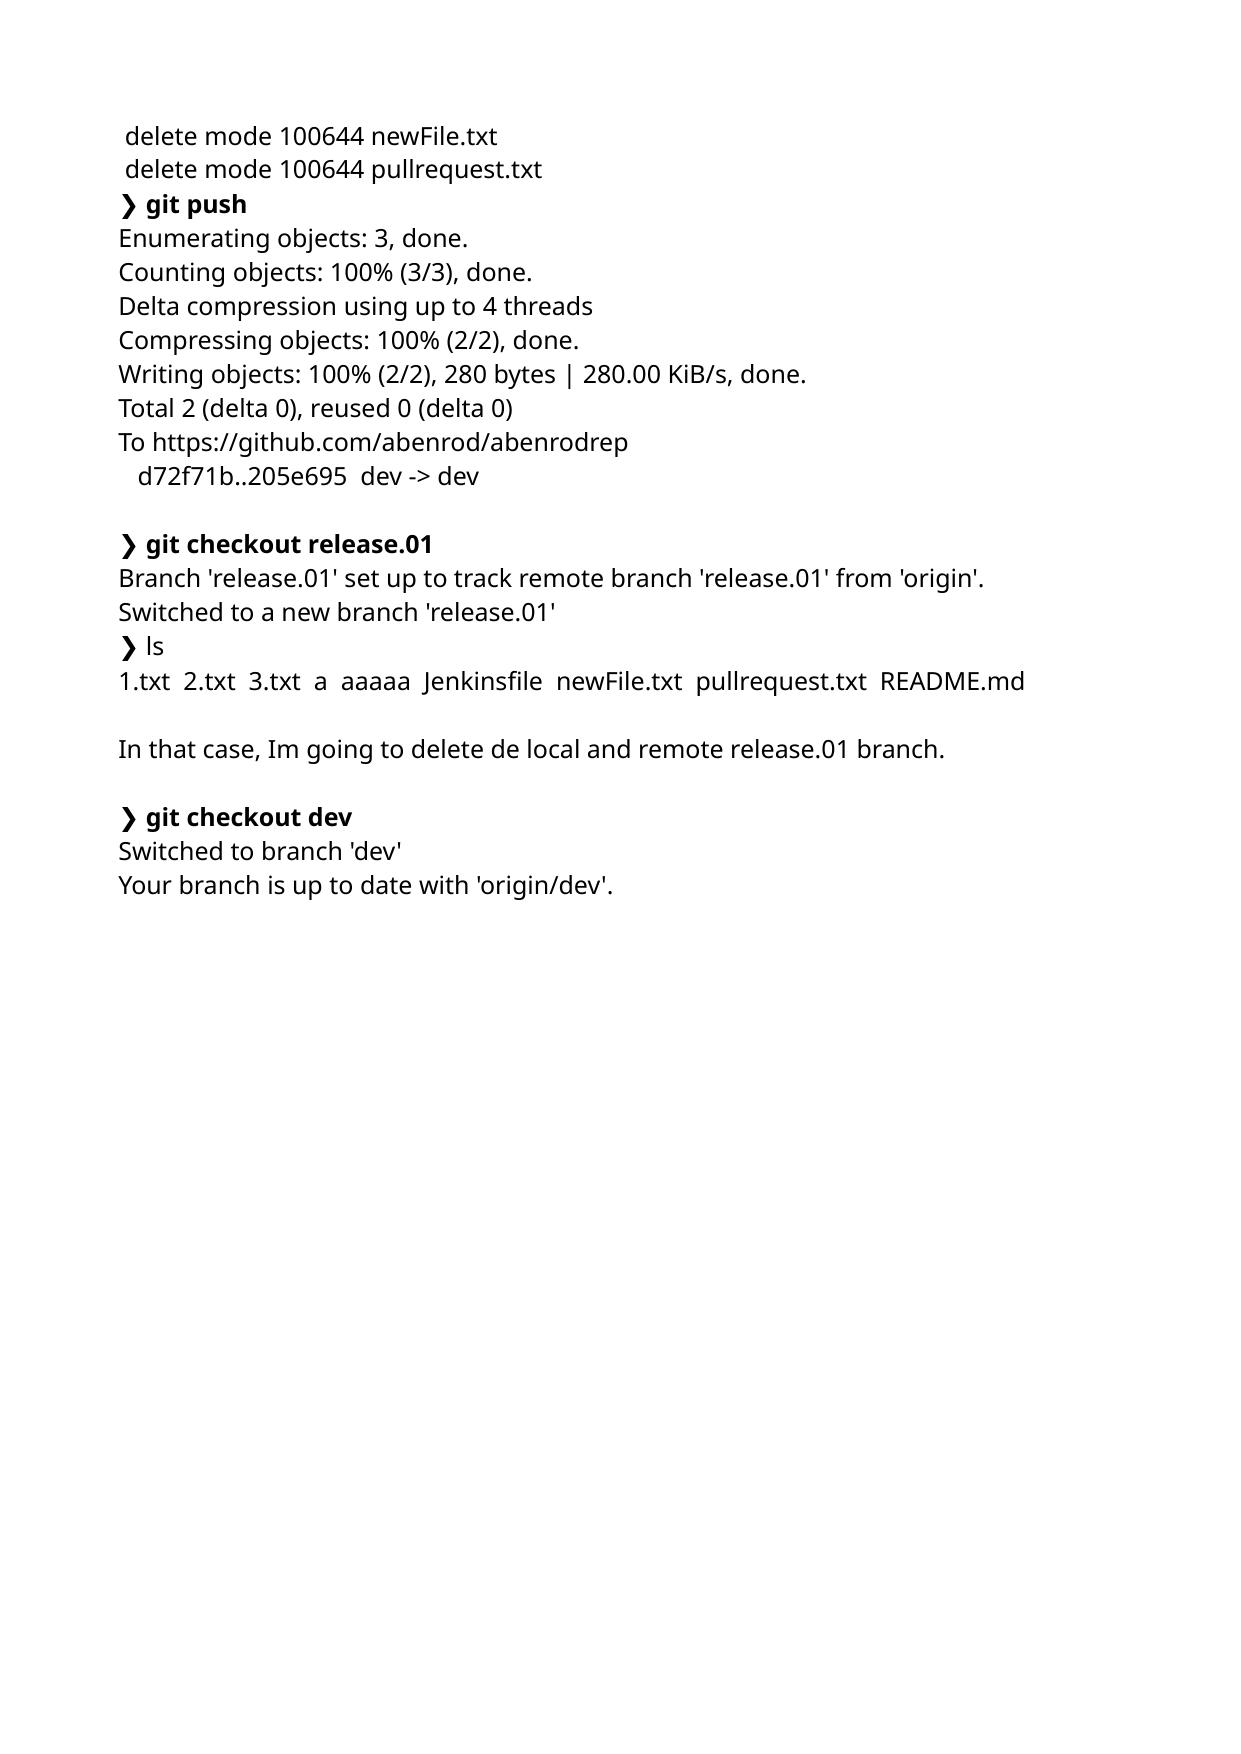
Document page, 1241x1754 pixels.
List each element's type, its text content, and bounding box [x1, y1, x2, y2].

text To https://github.com/abenrod/abenrodrep [118, 425, 1122, 459]
text Switched to branch 'dev' [118, 833, 1122, 867]
text Writing objects: 100% (2/2), 280 bytes | 280.00 KiB/s, done. [118, 357, 1122, 391]
text In that case, Im going to delete de local and remote release.01 branch. [118, 731, 1122, 765]
text Compressing objects: 100% (2/2), done. [118, 322, 1122, 357]
text Delta compression using up to 4 threads [118, 288, 1122, 322]
text Enumerating objects: 3, done. [118, 220, 1122, 254]
text delete mode 100644 newFile.txt [118, 118, 1122, 152]
text Counting objects: 100% (3/3), done. [118, 254, 1122, 288]
text 1.txt 2.txt 3.txt a aaaaa Jenkinsfile newFile.txt pullrequest.txt README.md [118, 663, 1122, 697]
text Total 2 (delta 0), reused 0 (delta 0) [118, 391, 1122, 425]
text ❯ git push [118, 186, 1122, 220]
text ❯ git checkout release.01 [118, 527, 1122, 561]
text delete mode 100644 pullrequest.txt [118, 152, 1122, 186]
text Switched to a new branch 'release.01' [118, 595, 1122, 629]
text Branch 'release.01' set up to track remote branch 'release.01' from 'origin'. [118, 561, 1122, 595]
text ❯ ls [118, 629, 1122, 663]
text ❯ git checkout dev [118, 799, 1122, 833]
text Your branch is up to date with 'origin/dev'. [118, 867, 1122, 902]
text d72f71b..205e695 dev -> dev [118, 459, 1122, 493]
